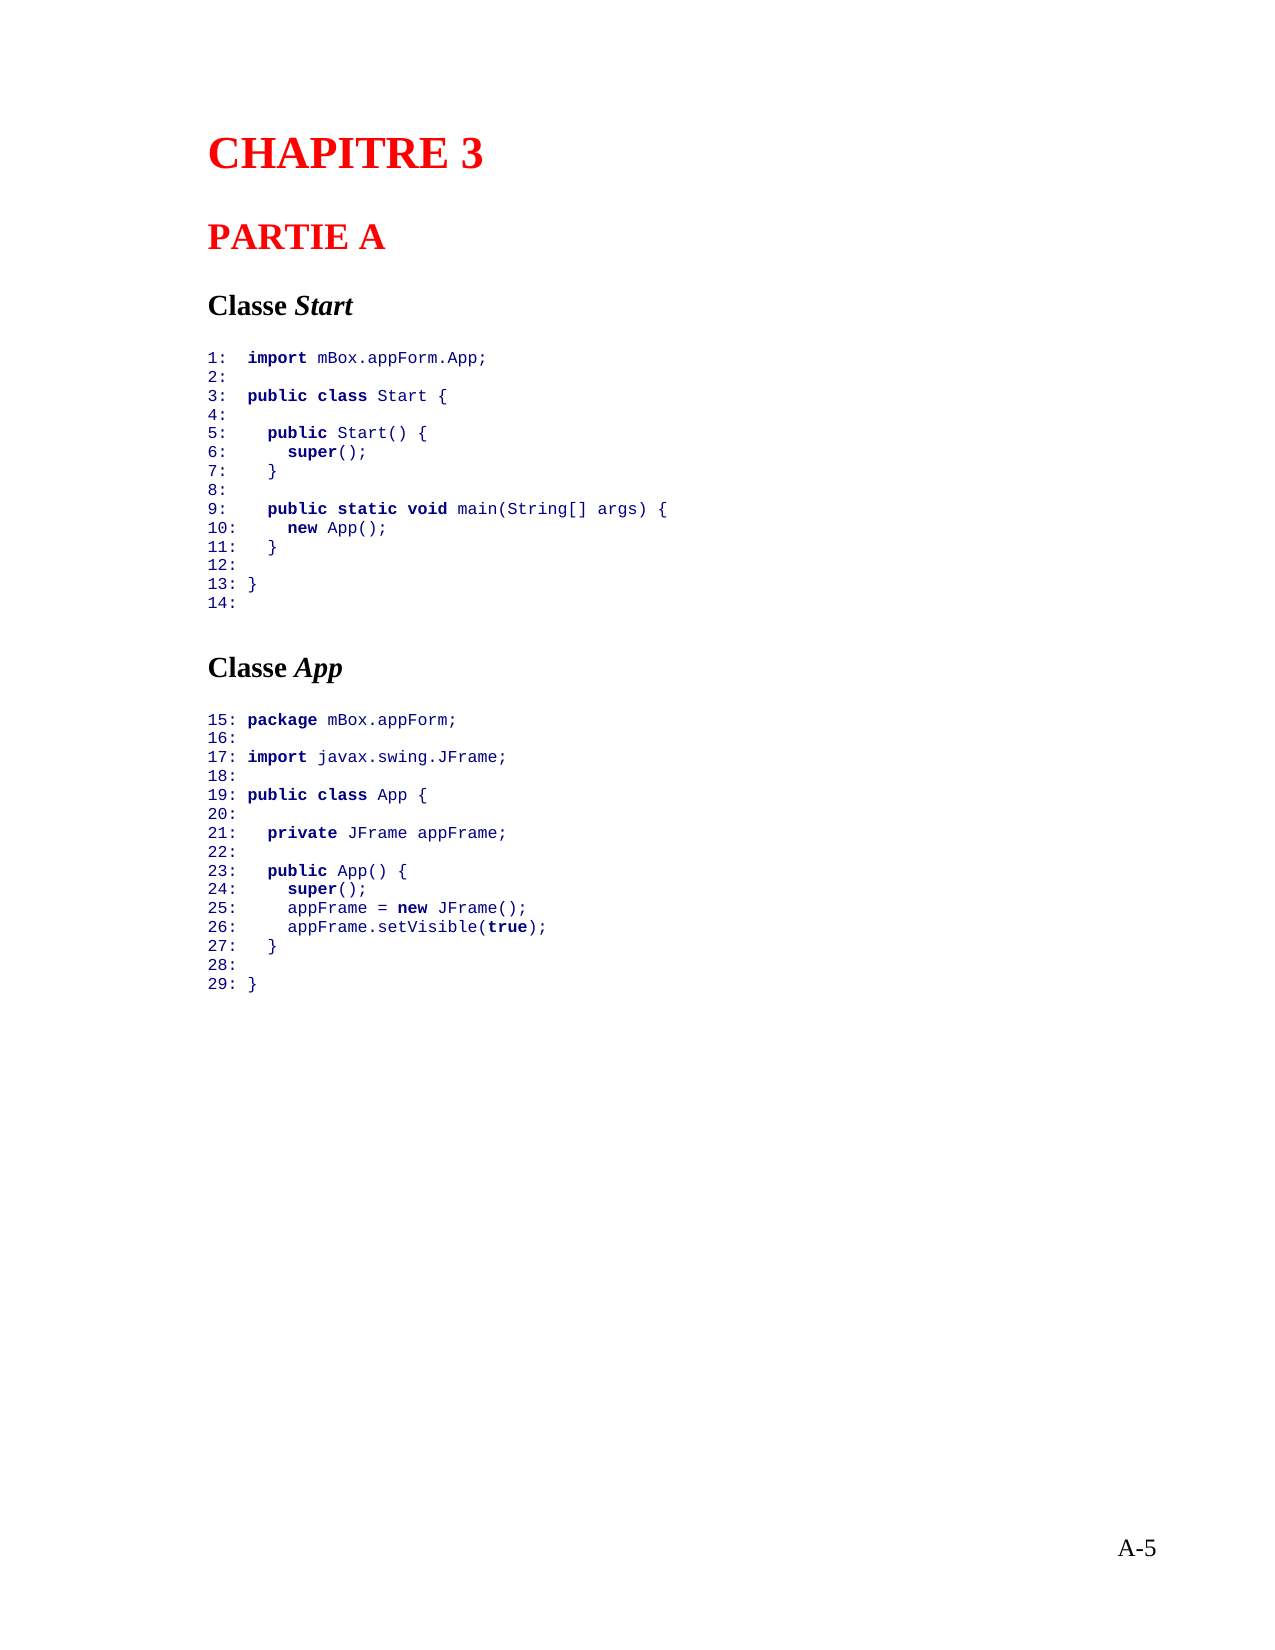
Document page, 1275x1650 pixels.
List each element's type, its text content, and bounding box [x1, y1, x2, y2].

text 13: } [207, 576, 1156, 595]
text 18: [207, 768, 1156, 787]
text 23: public App() { [207, 862, 1156, 881]
text 24: super(); [207, 881, 1156, 900]
text 21: private JFrame appFrame; [207, 824, 1156, 843]
text 9: public static void main(String[] args) { [207, 500, 1156, 519]
text 5: public Start() { [207, 425, 1156, 444]
text Classe Start [207, 289, 1156, 322]
text 28: [207, 956, 1156, 975]
text 22: [207, 843, 1156, 862]
text 6: super(); [207, 444, 1156, 463]
subtitle CHAPITRE 3 [207, 128, 1156, 179]
text 8: [207, 482, 1156, 500]
text 20: [207, 806, 1156, 824]
text Classe App [207, 651, 1156, 683]
subtitle PARTIE A [207, 216, 1156, 257]
text 17: import javax.swing.JFrame; [207, 749, 1156, 768]
text 10: new App(); [207, 519, 1156, 538]
text 19: public class App { [207, 787, 1156, 806]
text 7: } [207, 463, 1156, 482]
text 14: [207, 595, 1156, 613]
text 11: } [207, 538, 1156, 557]
text 2: [207, 368, 1156, 387]
text 16: [207, 730, 1156, 749]
text 29: } [207, 975, 1156, 994]
text 4: [207, 406, 1156, 425]
text 3: public class Start { [207, 387, 1156, 406]
text 12: [207, 557, 1156, 576]
text 15: package mBox.appForm; [207, 711, 1156, 730]
text 27: } [207, 937, 1156, 956]
text 1: import mBox.appForm.App; [207, 349, 1156, 368]
text 26: appFrame.setVisible(true); [207, 919, 1156, 937]
text 25: appFrame = new JFrame(); [207, 900, 1156, 919]
